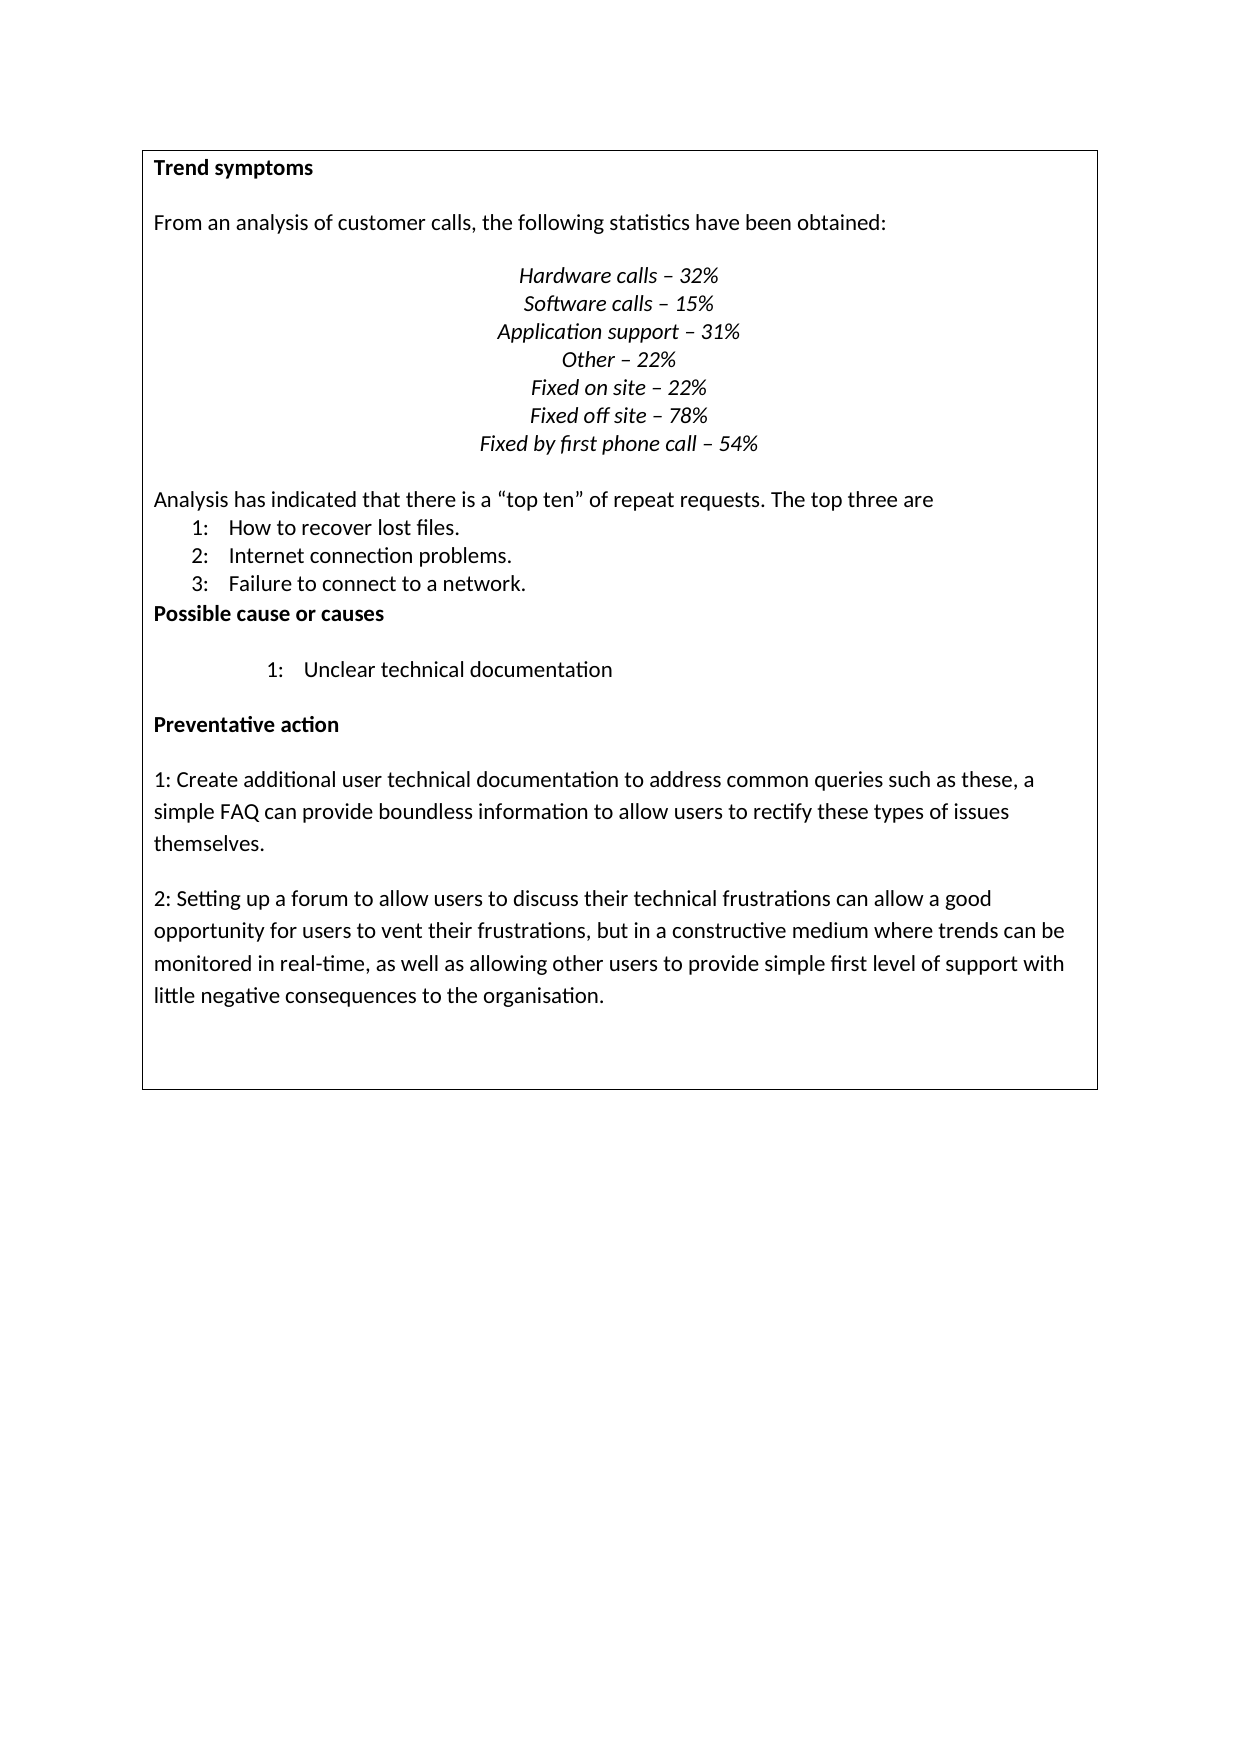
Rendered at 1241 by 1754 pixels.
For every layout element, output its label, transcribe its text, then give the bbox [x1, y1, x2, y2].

table_cell Trend symptoms From an analysis of customer calls, the following statistics have been obtained: Hardware calls – 32% Software calls – 15% Application support – 31% Other – 22% Fixed on site – 22% Fixed off site – 78% Fixed by first phone call – 54% Analysis has indicated that there is a “top ten” of repeat requests. The top three are How to recover lost files. Internet connection problems. Failure to connect to a network. Possible cause or causes Unclear technical documentation Preventative action 1: Create additional user technical documentation to address common queries such as these, a simple FAQ can provide boundless information to allow users to rectify these types of issues themselves. 2: Setting up a forum to allow users to discuss their technical frustrations can allow a good opportunity for users to vent their frustrations, but in a constructive medium where trends can be monitored in real-time, as well as allowing other users to provide simple first level of support with little negative consequences to the organisation. [143, 151, 1097, 1089]
